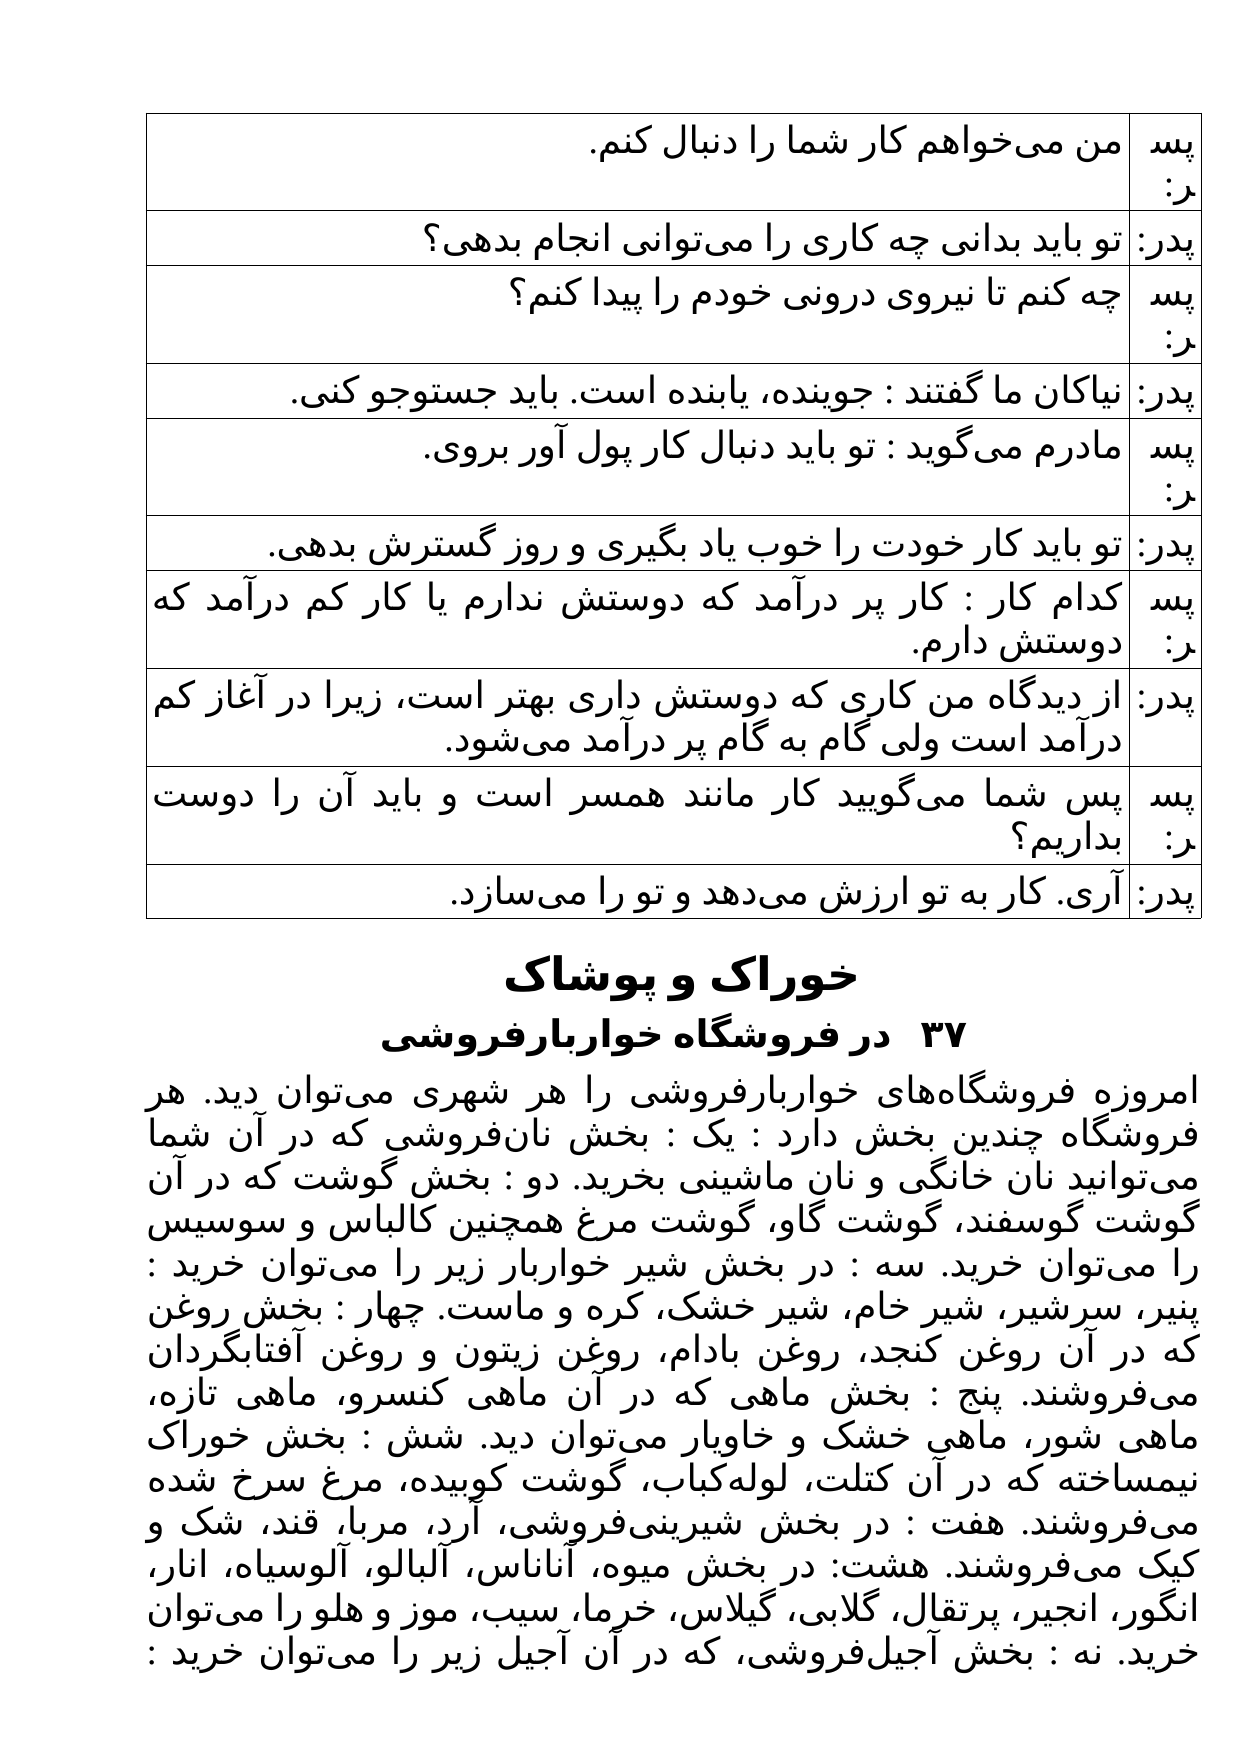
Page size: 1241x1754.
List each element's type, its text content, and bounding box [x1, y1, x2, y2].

table_cell پدر: [1130, 865, 1201, 918]
table_cell کدام کار : کار پر درآمد که دوستش ندارم یا کار کم درآمد که دوستش دارم. [147, 571, 1129, 668]
table_cell پدر: [1130, 211, 1201, 265]
table_cell پسر: [1130, 571, 1201, 668]
table_cell من می‌خواهم کار شما را دنبال کنم. [147, 114, 1129, 210]
table_cell آری. کار به تو ارزش می‌دهد و تو را می‌سازد. [147, 865, 1129, 918]
subtitle در فروشگاه خواربارفروشی [146, 1012, 1201, 1056]
table_cell پسر: [1130, 767, 1201, 863]
table_cell پدر: [1130, 364, 1201, 417]
table_cell تو باید بدانی چه کاری را می‌توانی انجام بدهی؟ [147, 211, 1129, 265]
table_cell پس شما می‌گویید کار مانند همسر است و باید آن را دوست بداریم؟ [147, 767, 1129, 863]
table_cell نیاکان ما گفتند : جوینده، یابنده است. باید جستوجو کنی. [147, 364, 1129, 417]
table_cell پسر: [1130, 419, 1201, 515]
table_cell پدر: [1130, 669, 1201, 766]
table_cell پسر: [1130, 114, 1201, 210]
table_cell از دیدگاه من کاری که دوستش داری بهتر است، زیرا در آغاز کم درآمد است ولی گام به گام پر درآمد می‌شود. [147, 669, 1129, 766]
table_cell مادرم می‌گوید : تو باید دنبال کار پول آور بروی. [147, 419, 1129, 515]
text امروزه فروشگاه‌های خواربارفروشی را هر شهری می‌توان دید. هر فروشگاه چندین بخش دارد : یک : بخش نان‌فروشی که در آن شما می‌توانید نان خانگی و نان ماشینی بخرید. دو : بخش گوشت که در آن گوشت گوسفند، گوشت گاو، گوشت مرغ همچنین کالباس و سوسیس را می‌توان خرید. سه : در بخش شیر خواربار زیر را می‌توان خرید : پنیر، سرشیر، شیر خام، شیر خشک، کره و ماست. چهار : بخش روغن که در آن روغن کنجد، روغن بادام، روغن زیتون و روغن آفتابگردان می‌فروشند. پنج : بخش ماهی که در آن ماهی کنسرو، ماهی تازه، ماهی شور، ماهی خشک و خاویار می‌توان دید. شش : بخش خوراک نیمساخته که در آن کتلت، لوله‌کباب، گوشت کوبیده، مرغ سرخ شده می‌فروشند. هفت : در بخش شیرینی‌فروشی، آرد، مربا، قند، شک و کیک می‌فروشند. هشت: در بخش میوه، آناناس، آلبالو، آلوسیاه، انار، انگور، انجیر، پرتقال، گلابی، گیلاس، خرما، سیب، موز و هلو را می‌توان خرید. نه : بخش آجیل‌فروشی، که در آن آجیل زیر را می‌توان خرید : پسته، تخم هندوانه، تخم خربزه، گردو، فندق و بادام. ده : بخش نوشابه که در آن آب بی‌گاز و گازدار، دوغ، آبمیوه و آبجو بی‌الکل می‌فروشند. [146, 1068, 1201, 1672]
table_cell پسر: [1130, 266, 1201, 363]
table_cell چه کنم تا نیروی درونی خودم را پیدا کنم؟ [147, 266, 1129, 363]
subtitle خوراک و پوشاک [237, 947, 1126, 1000]
table_cell پدر: [1130, 516, 1201, 570]
table_cell تو باید کار خودت را خوب یاد بگیری و روز گسترش بدهی. [147, 516, 1129, 570]
